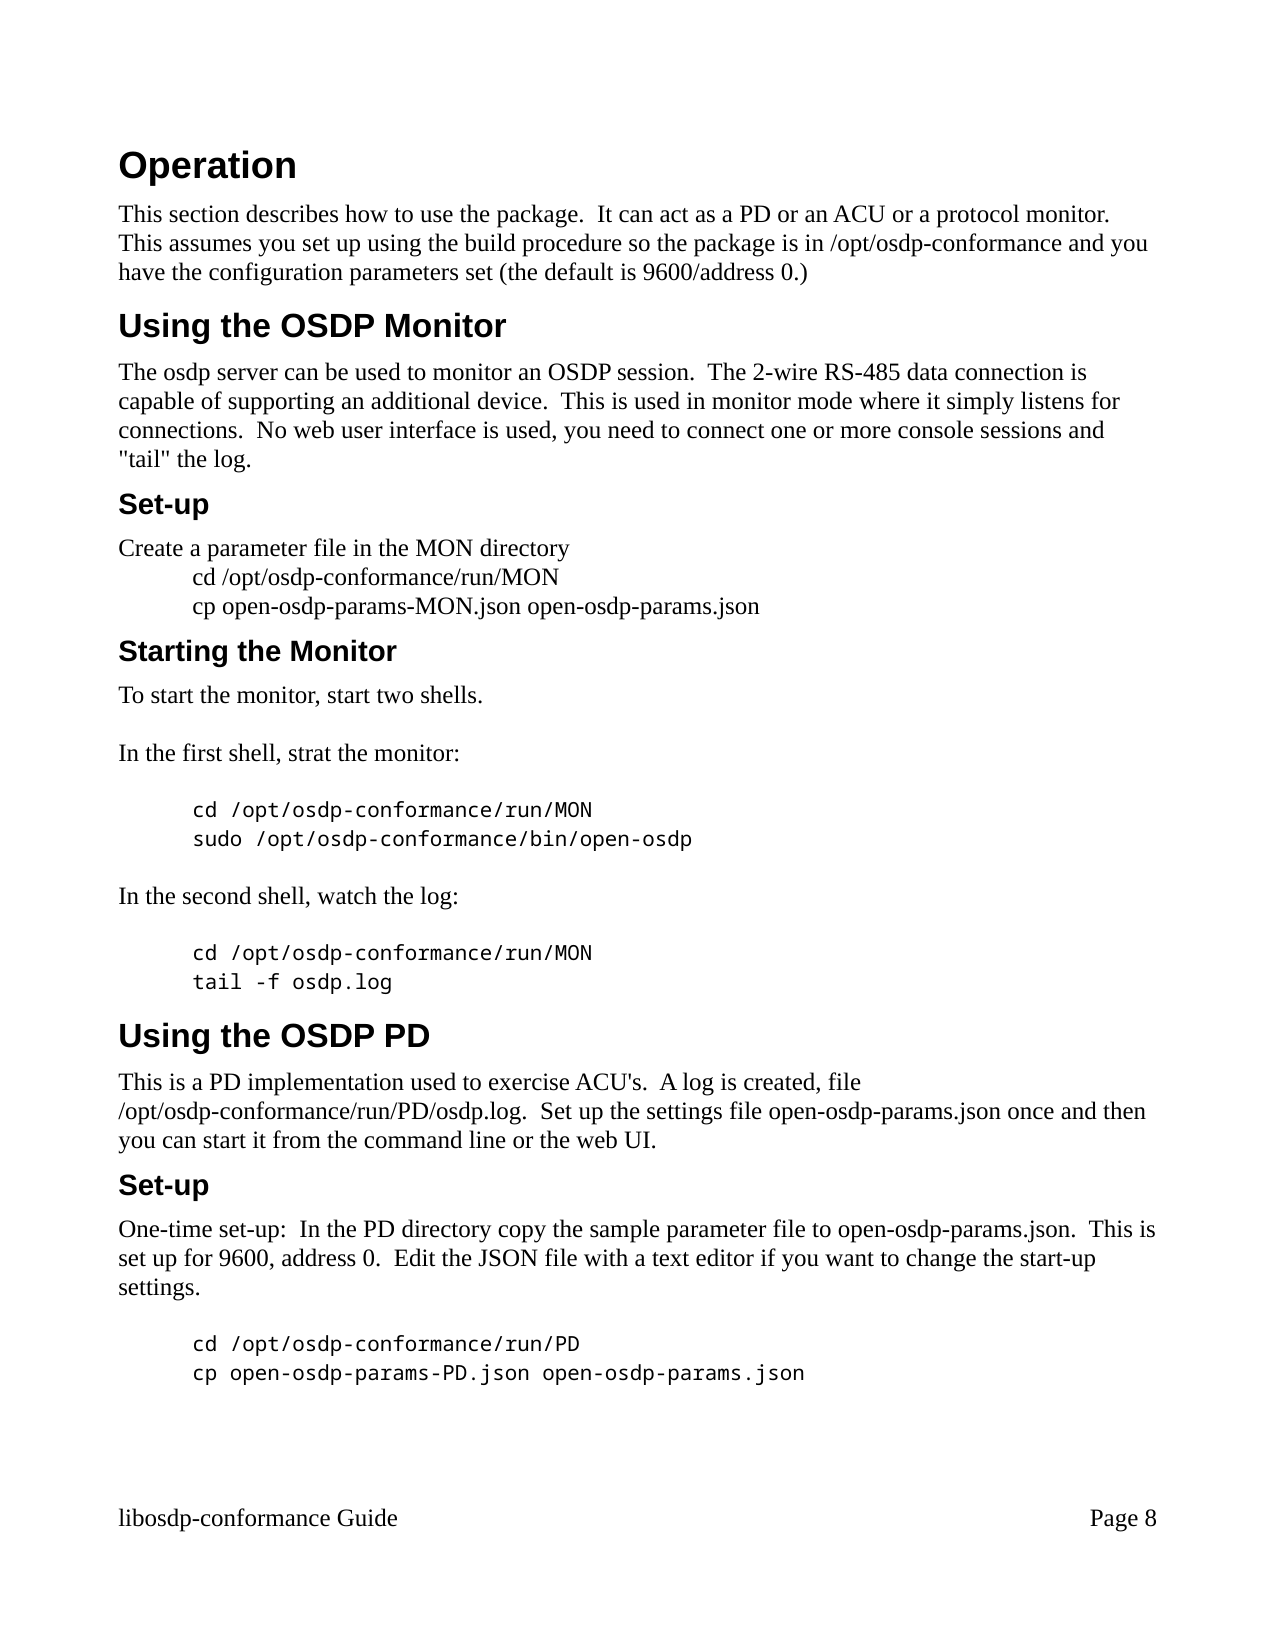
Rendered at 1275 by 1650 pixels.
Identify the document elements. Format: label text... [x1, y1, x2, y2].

text cp open-osdp-params-PD.json open-osdp-params.json [118, 1358, 1157, 1386]
subtitle Operation [118, 143, 1157, 187]
text In the second shell, watch the log: [118, 881, 1157, 910]
subtitle Starting the Monitor [118, 634, 1157, 668]
subtitle Set-up [118, 1168, 1157, 1202]
subtitle Using the OSDP PD [118, 1016, 1157, 1055]
text sudo /opt/osdp-conformance/bin/open-osdp [118, 824, 1157, 852]
subtitle Using the OSDP Monitor [118, 306, 1157, 345]
text In the first shell, strat the monitor: [118, 738, 1157, 767]
text One-time set-up: In the PD directory copy the sample parameter file to open-osdp-params.json. This is set up for 9600, address 0. Edit the JSON file with a text editor if you want to change the start-up settings. [118, 1214, 1157, 1301]
text cd /opt/osdp-conformance/run/MON [118, 562, 1157, 591]
text tail -f osdp.log [118, 967, 1157, 995]
text Create a parameter file in the MON directory [118, 533, 1157, 562]
subtitle Set-up [118, 487, 1157, 521]
text cd /opt/osdp-conformance/run/MON [118, 938, 1157, 967]
text This section describes how to use the package. It can act as a PD or an ACU or a protocol monitor. This assumes you set up using the build procedure so the package is in /opt/osdp-conformance and you have the configuration parameters set (the default is 9600/address 0.) [118, 199, 1157, 286]
text The osdp server can be used to monitor an OSDP session. The 2-wire RS-485 data connection is capable of supporting an additional device. This is used in monitor mode where it simply listens for connections. No web user interface is used, you need to connect one or more console sessions and "tail" the log. [118, 357, 1157, 472]
text cd /opt/osdp-conformance/run/PD [118, 1329, 1157, 1358]
text To start the monitor, start two shells. [118, 680, 1157, 709]
text This is a PD implementation used to exercise ACU's. A log is created, file /opt/osdp-conformance/run/PD/osdp.log. Set up the settings file open-osdp-params.json once and then you can start it from the command line or the web UI. [118, 1067, 1157, 1154]
text cp open-osdp-params-MON.json open-osdp-params.json [118, 591, 1157, 619]
text cd /opt/osdp-conformance/run/MON [118, 795, 1157, 824]
